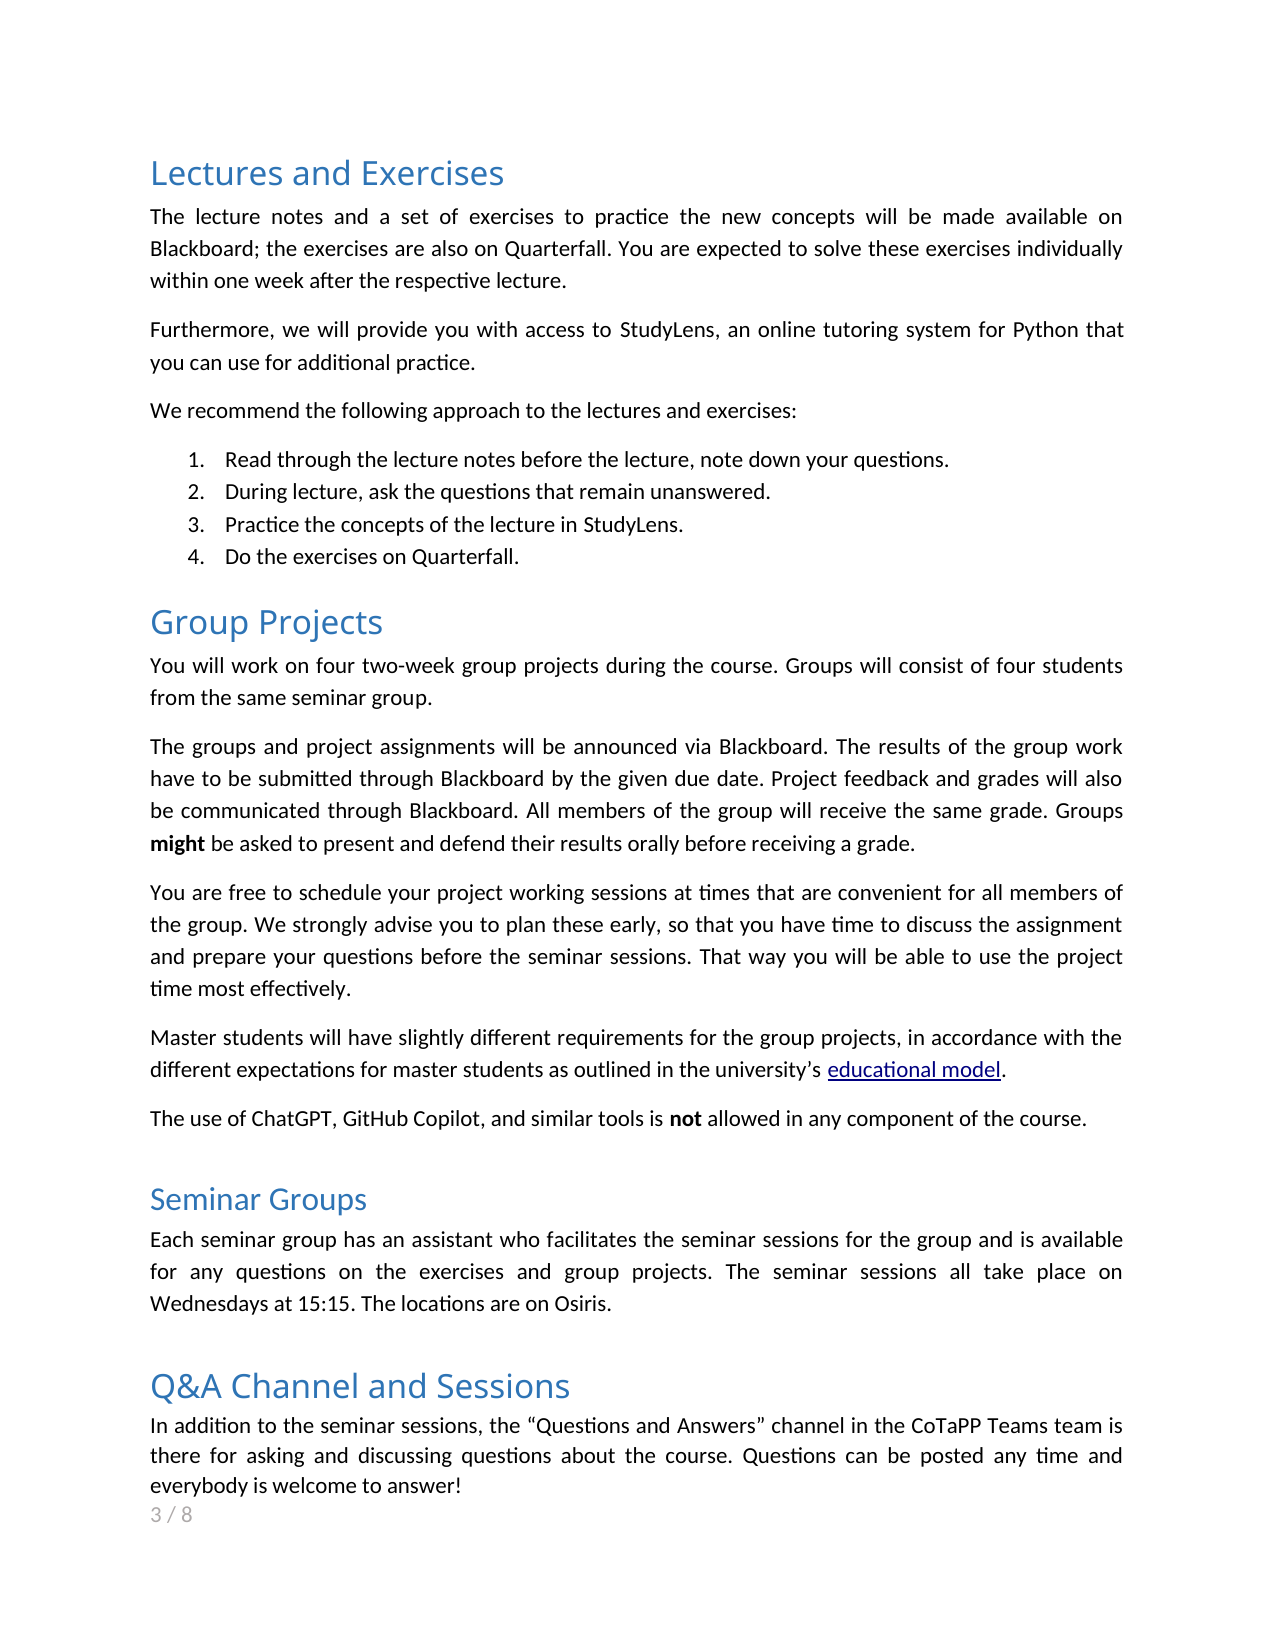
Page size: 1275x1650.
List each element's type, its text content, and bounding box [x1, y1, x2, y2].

text Furthermore, we will provide you with access to StudyLens, an online tutoring system for Python that you can use for additional practice. [150, 315, 1125, 376]
text You are free to schedule your project working sessions at times that are convenient for all members of the group. We strongly advise you to plan these early, so that you have time to discuss the assignment and prepare your questions before the seminar sessions. That way you will be able to use the project time most effectively. [150, 878, 1125, 1002]
list Read through the lecture notes before the lecture, note down your questions. [187, 445, 1125, 473]
subtitle Q&A Channel and Sessions [150, 1363, 1125, 1408]
list Do the exercises on Quarterfall. [187, 542, 1125, 570]
text We recommend the following approach to the lectures and exercises: [150, 396, 1125, 424]
text You will work on four two-week group projects during the course. Groups will consist of four students from the same seminar group. [150, 651, 1125, 711]
list During lecture, ask the questions that remain unanswered. [187, 477, 1125, 506]
text The use of ChatGPT, GitHub Copilot, and similar tools is not allowed in any component of the course. [150, 1104, 1125, 1132]
text Each seminar group has an assistant who facilitates the seminar sessions for the group and is available for any questions on the exercises and group projects. The seminar sessions all take place on Wednesdays at 15:15. The locations are on Osiris. [150, 1225, 1125, 1317]
subtitle Group Projects [150, 599, 1125, 644]
subtitle Seminar Groups [150, 1178, 1125, 1219]
text Master students will have slightly different requirements for the group projects, in accordance with the different expectations for master students as outlined in the university’s educational model. [150, 1023, 1125, 1083]
text The groups and project assignments will be announced via Blackboard. The results of the group work have to be submitted through Blackboard by the given due date. Project feedback and grades will also be communicated through Blackboard. All members of the group will receive the same grade. Groups might be asked to present and defend their results orally before receiving a grade. [150, 732, 1125, 857]
text The lecture notes and a set of exercises to practice the new concepts will be made available on Blackboard; the exercises are also on Quarterfall. You are expected to solve these exercises individually within one week after the respective lecture. [150, 202, 1125, 294]
text In addition to the seminar sessions, the “Questions and Answers” channel in the CoTaPP Teams team is there for asking and discussing questions about the course. Questions can be posted any time and everybody is welcome to answer! [150, 1412, 1125, 1499]
subtitle Lectures and Exercises [150, 150, 1125, 195]
list Practice the concepts of the lecture in StudyLens. [187, 510, 1125, 538]
